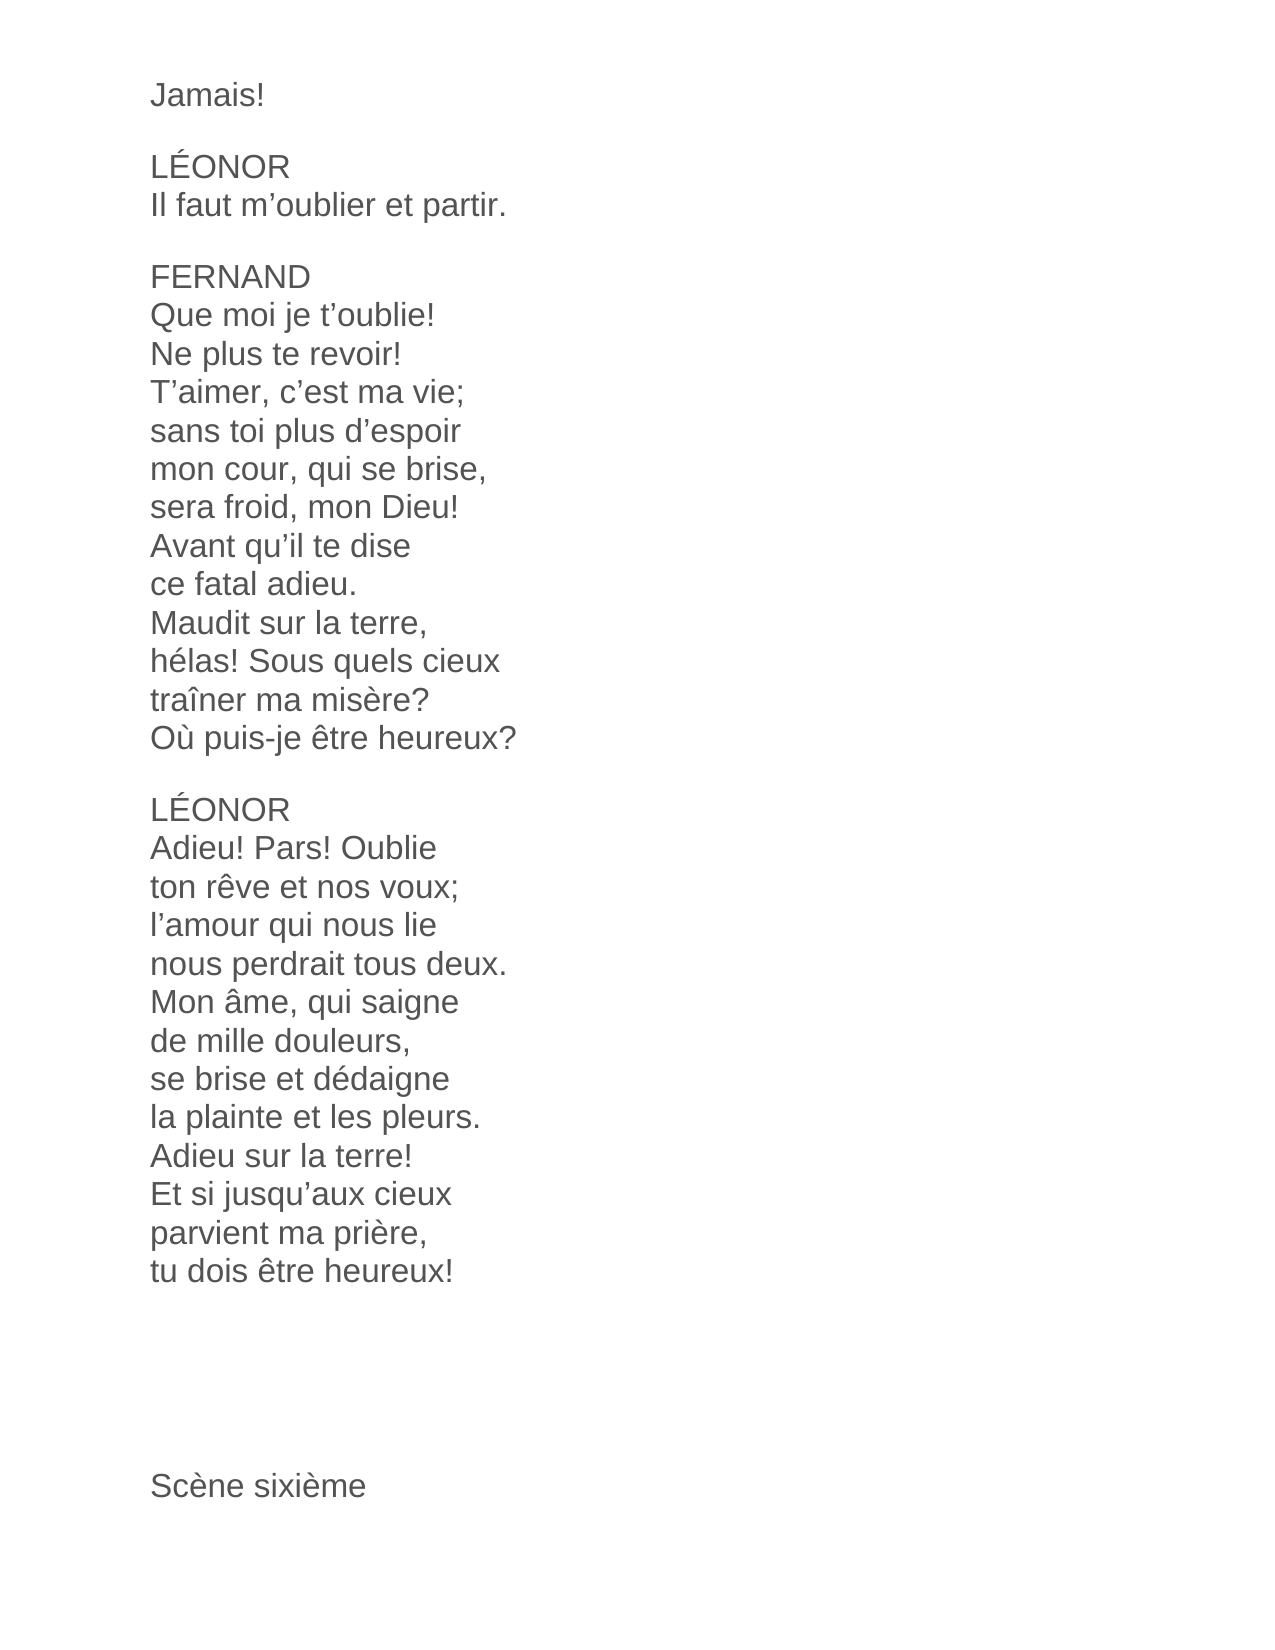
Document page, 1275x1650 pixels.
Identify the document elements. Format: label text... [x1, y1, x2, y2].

text Jamais! [150, 75, 1125, 113]
text Scène sixième [150, 1467, 1125, 1505]
text LÉONOR Adieu! Pars! Oublie ton rêve et nos voux; l’amour qui nous lie nous perdrait tous deux. Mon âme, qui saigne de mille douleurs, se brise et dédaigne la plainte et les pleurs. Adieu sur la terre! Et si jusqu’aux cieux parvient ma prière, tu dois être heureux! [150, 790, 1125, 1290]
text FERNAND Que moi je t’oublie! Ne plus te revoir! T’aimer, c’est ma vie; sans toi plus d’espoir mon cour, qui se brise, sera froid, mon Dieu! Avant qu’il te dise ce fatal adieu. Maudit sur la terre, hélas! Sous quels cieux traîner ma misère? Où puis-je être heureux? [150, 257, 1125, 757]
text LÉONOR Il faut m’oublier et partir. [150, 147, 1125, 224]
